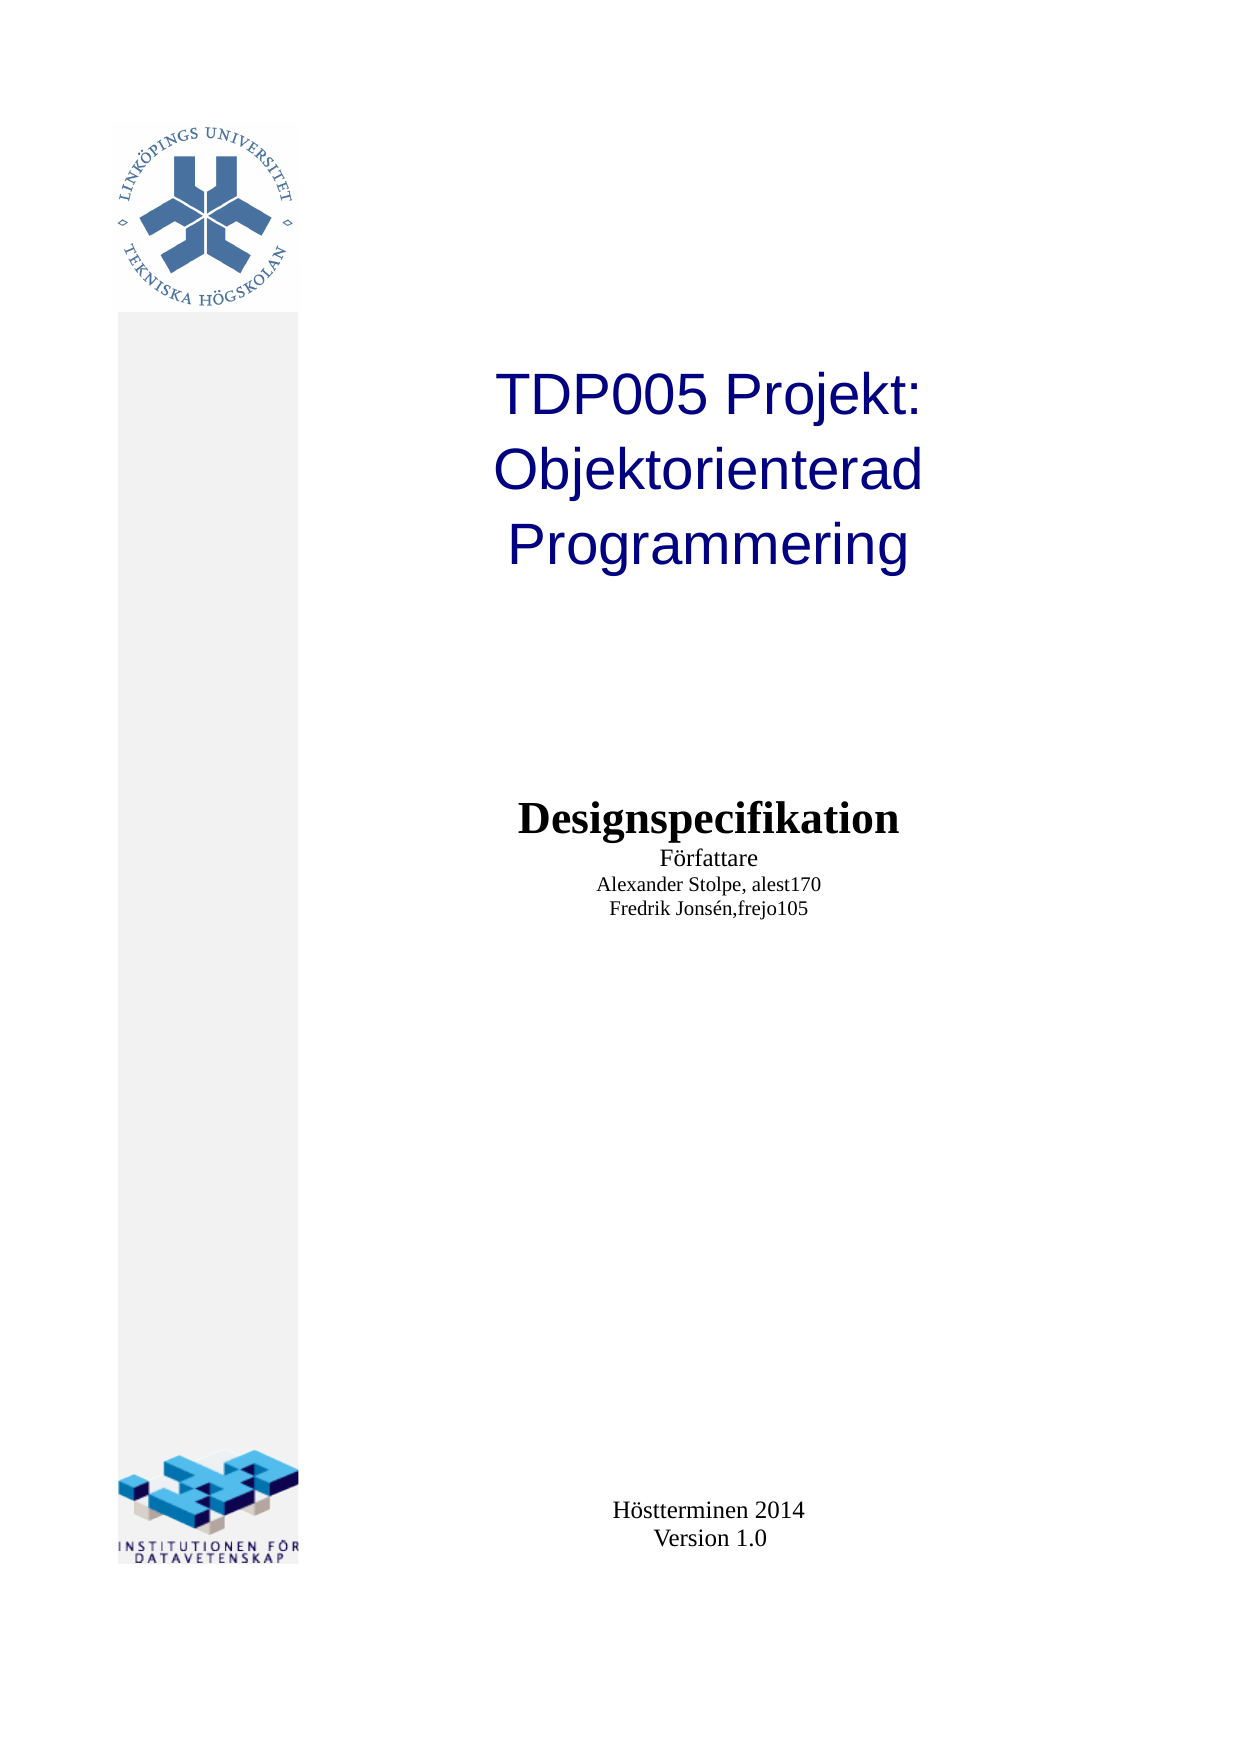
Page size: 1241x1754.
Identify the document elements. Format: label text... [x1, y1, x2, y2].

text Fredrik Jonsén,frejo105 [299, 896, 1122, 920]
text Alexander Stolpe, alest170 [299, 872, 1122, 896]
text Version 1.0 [299, 1523, 1122, 1552]
text Författare [299, 843, 1122, 872]
title TDP005 Projekt: Objektorienterad Programmering [299, 354, 1122, 579]
picture [111, 122, 299, 312]
title Designspecifikation [299, 790, 1122, 843]
text Höstterminen 2014 [299, 1495, 1122, 1523]
picture [118, 1449, 299, 1563]
